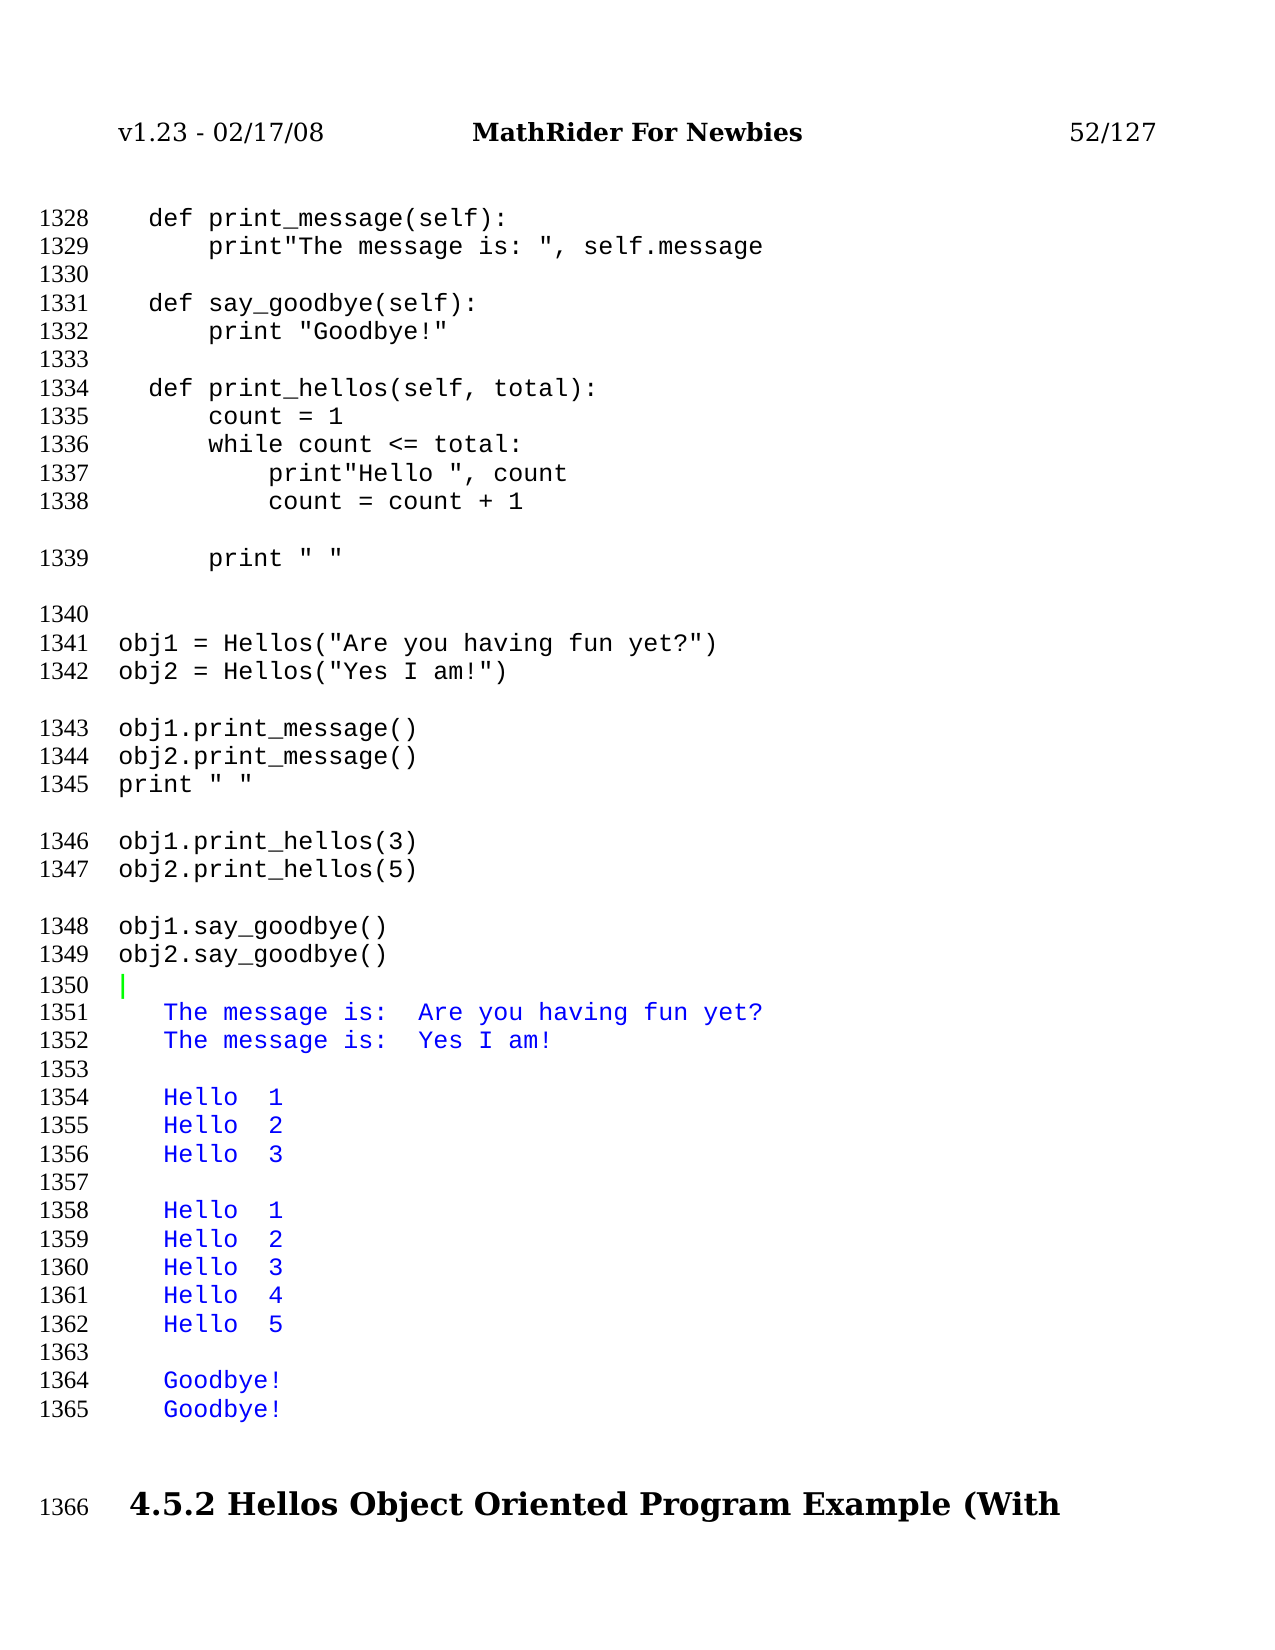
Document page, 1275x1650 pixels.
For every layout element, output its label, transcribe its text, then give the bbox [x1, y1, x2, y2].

text obj1.print_hellos(3) [118, 829, 1157, 857]
text print "Goodbye!" [118, 319, 1157, 347]
text print " " [118, 772, 1157, 800]
text def say_goodbye(self): [118, 290, 1157, 319]
text obj2.print_message() [118, 744, 1157, 772]
text obj1 = Hellos("Are you having fun yet?") [118, 630, 1157, 659]
text Hello 2 [163, 1113, 1157, 1141]
text | [118, 970, 1157, 1000]
text Goodbye! [163, 1368, 1157, 1396]
text while count <= total: [118, 432, 1157, 460]
text Hello 3 [163, 1141, 1157, 1170]
text Hello 2 [163, 1226, 1157, 1255]
text obj2.print_hellos(5) [118, 857, 1157, 885]
text count = count + 1 [118, 489, 1157, 517]
text count = 1 [118, 404, 1157, 432]
subtitle Hellos Object Oriented Program Example (With [118, 1486, 1157, 1522]
text def print_hellos(self, total): [118, 375, 1157, 404]
text Hello 3 [163, 1255, 1157, 1283]
text Hello 5 [163, 1311, 1157, 1340]
text obj1.say_goodbye() [118, 914, 1157, 942]
text Hello 1 [163, 1085, 1157, 1113]
text print"The message is: ", self.message [118, 234, 1157, 262]
text The message is: Yes I am! [163, 1028, 1157, 1056]
text obj2.say_goodbye() [118, 942, 1157, 970]
text def print_message(self): [118, 205, 1157, 234]
text Hello 4 [163, 1283, 1157, 1311]
text The message is: Are you having fun yet? [163, 1000, 1157, 1028]
text Hello 1 [163, 1198, 1157, 1226]
text Goodbye! [163, 1396, 1157, 1425]
text obj1.print_message() [118, 715, 1157, 744]
text print " " [118, 545, 1157, 574]
text obj2 = Hellos("Yes I am!") [118, 659, 1157, 687]
text print"Hello ", count [118, 460, 1157, 489]
